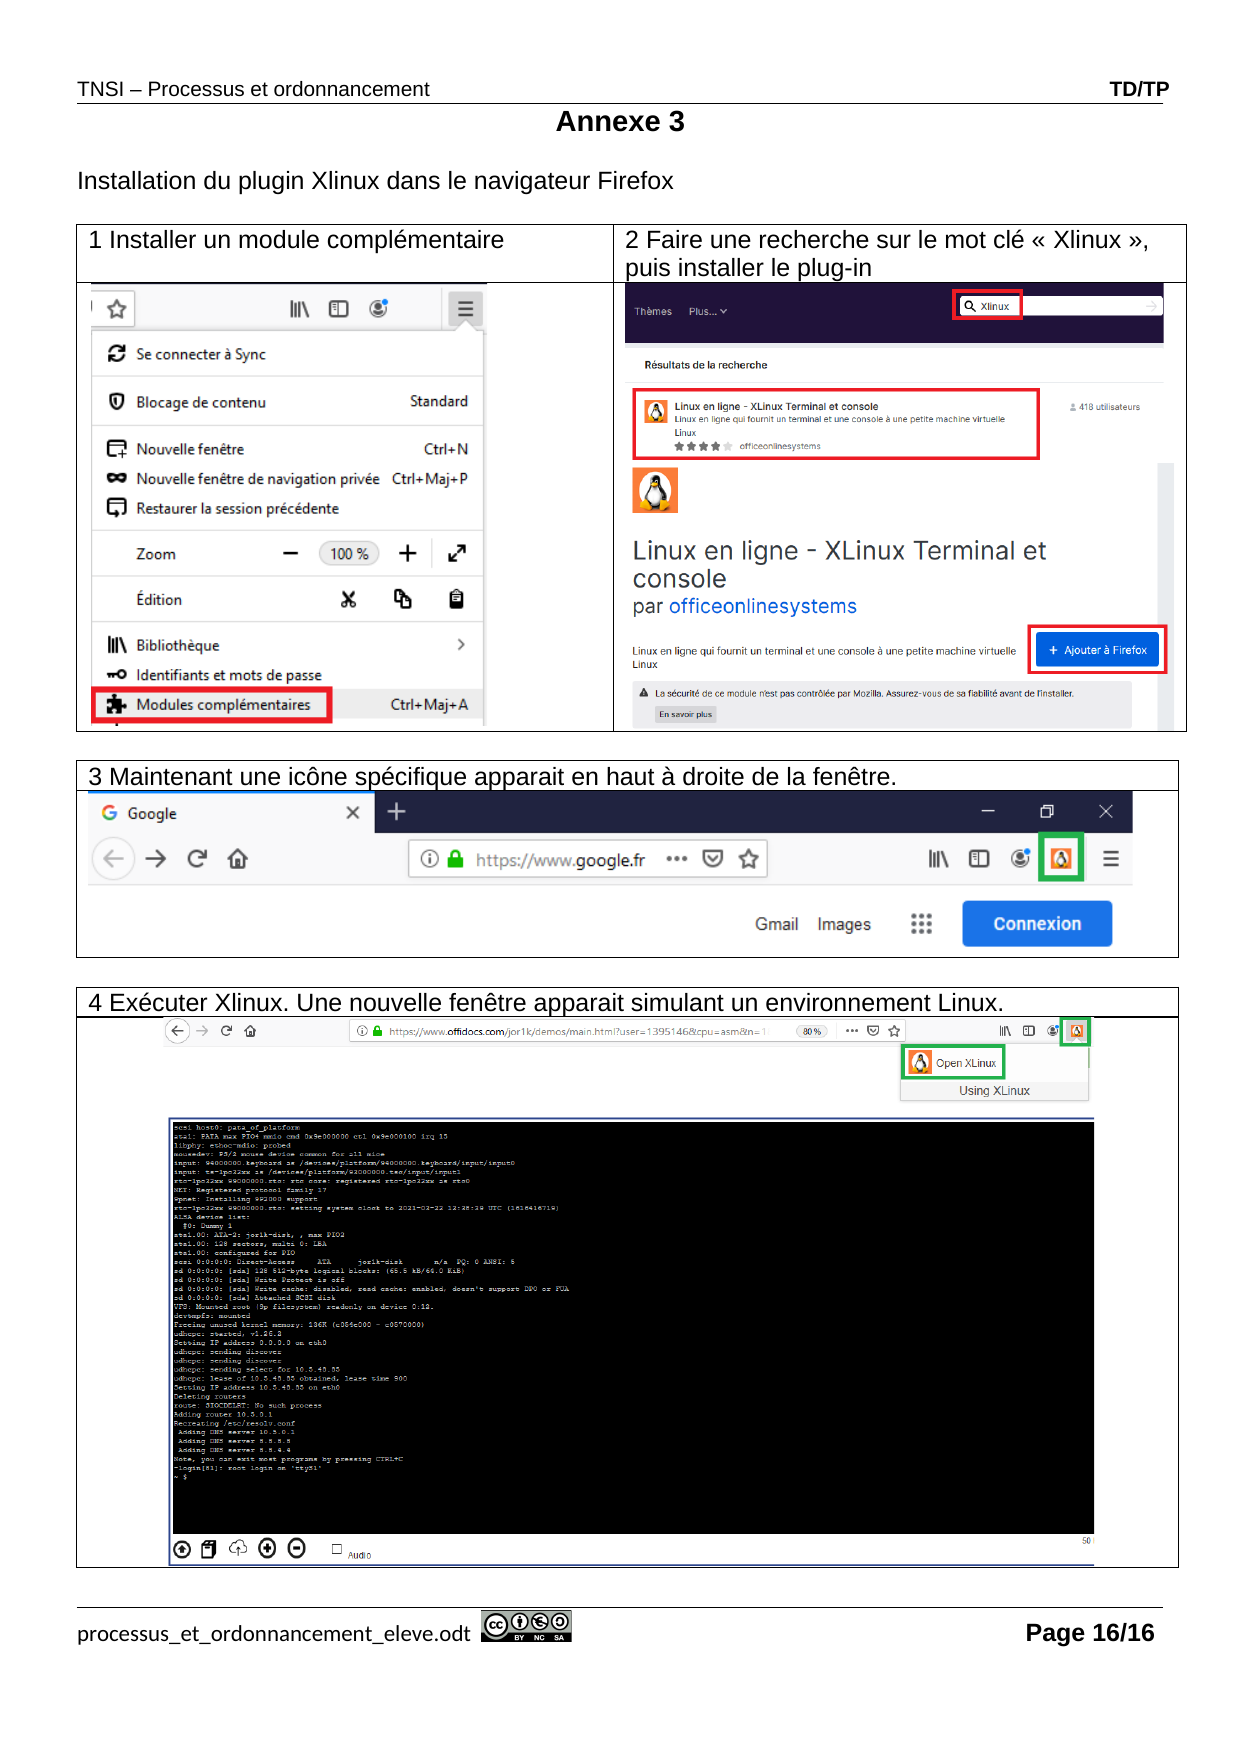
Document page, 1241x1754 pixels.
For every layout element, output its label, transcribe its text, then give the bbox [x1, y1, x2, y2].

picture [163, 1017, 1095, 1567]
table_header 1 Installer un module complémentaire [77, 225, 613, 282]
table_cell [77, 791, 88, 957]
picture [91, 283, 488, 726]
table_header 3 Maintenant une icône spécifique apparait en haut à droite de la fenêtre. [77, 761, 1178, 790]
table_cell [614, 283, 625, 731]
picture [481, 1610, 572, 1642]
table_cell [77, 283, 613, 731]
table_header 2 Faire une recherche sur le mot clé « Xlinux », puis installer le plug-in [614, 225, 1186, 282]
table_cell [77, 1018, 163, 1567]
text Annexe 3 [77, 104, 1163, 137]
table_cell [1164, 283, 1186, 731]
table_cell [1095, 1018, 1178, 1567]
table_header 4 Exécuter Xlinux. Une nouvelle fenêtre apparait simulant un environnement Linux. [77, 988, 1178, 1016]
text Installation du plugin Xlinux dans le navigateur Firefox [77, 166, 1163, 195]
table_cell [1133, 791, 1178, 957]
